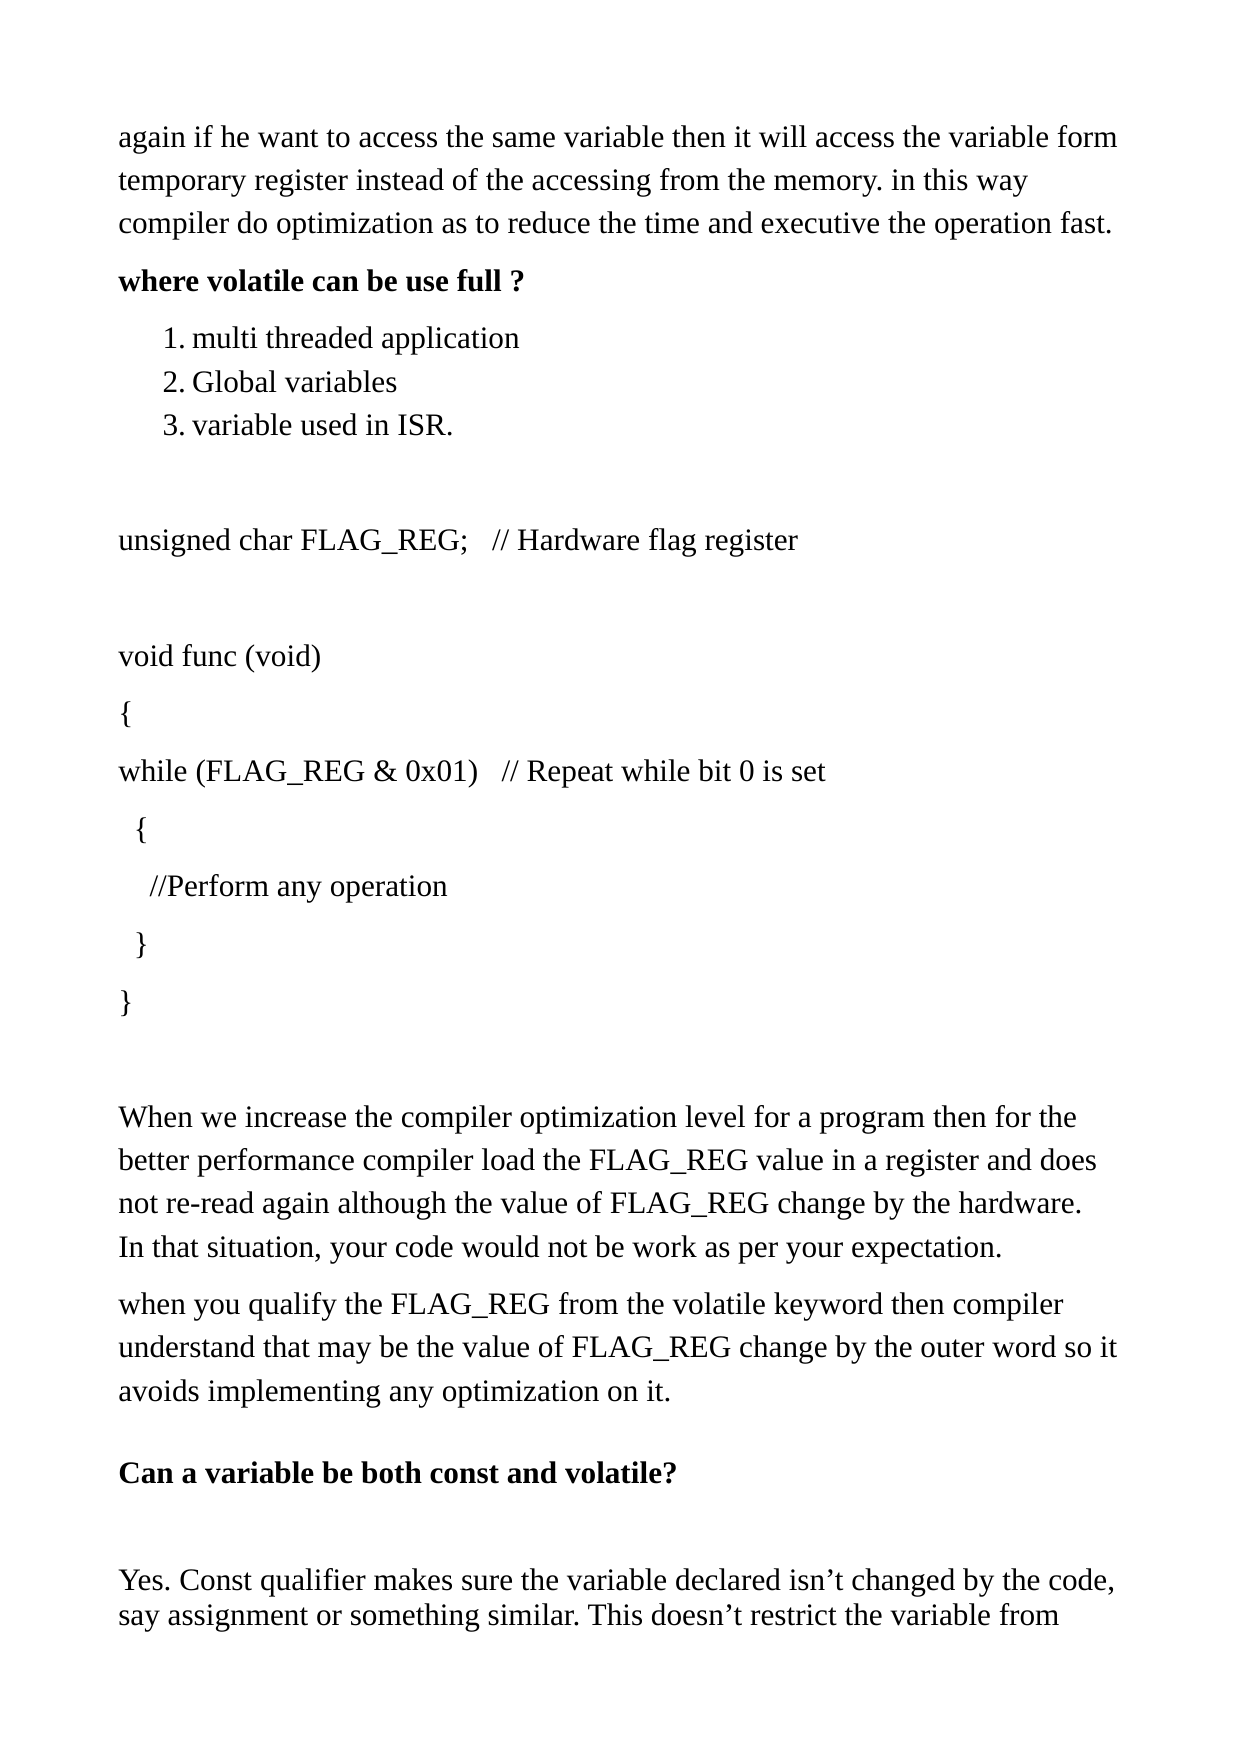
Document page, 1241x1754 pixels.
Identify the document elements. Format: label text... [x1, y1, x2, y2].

text //Perform any operation [118, 868, 1122, 904]
text When we increase the compiler optimization level for a program then for the better performance compiler load the FLAG_REG value in a register and does not re-read again although the value of FLAG_REG change by the hardware. In that situation, your code would not be work as per your expectation. [118, 1098, 1122, 1264]
text } [118, 983, 1122, 1019]
subtitle Can a variable be both const and volatile? [118, 1454, 1122, 1491]
text Yes. Const qualifier makes sure the variable declared isn’t changed by the code, say assignment or something similar. This doesn’t restrict the variable from [118, 1561, 1122, 1633]
text again if he want to access the same variable then it will access the variable form temporary register instead of the accessing from the memory. in this way compiler do optimization as to reduce the time and executive the operation fast. [118, 118, 1122, 240]
text { [118, 810, 1122, 846]
text when you qualify the FLAG_REG from the volatile keyword then compiler understand that may be the value of FLAG_REG change by the outer word so it avoids implementing any optimization on it. [118, 1286, 1122, 1408]
text while (FLAG_REG & 0x01) // Repeat while bit 0 is set [118, 752, 1122, 788]
list Global variables [162, 363, 1122, 399]
list multi threaded application [162, 320, 1122, 356]
text void func (void) [118, 637, 1122, 673]
text } [118, 925, 1122, 961]
text where volatile can be use full ? [118, 262, 1122, 298]
text unsigned char FLAG_REG; // Hardware flag register [118, 521, 1122, 557]
text { [118, 694, 1122, 731]
list variable used in ISR. [162, 406, 1122, 442]
